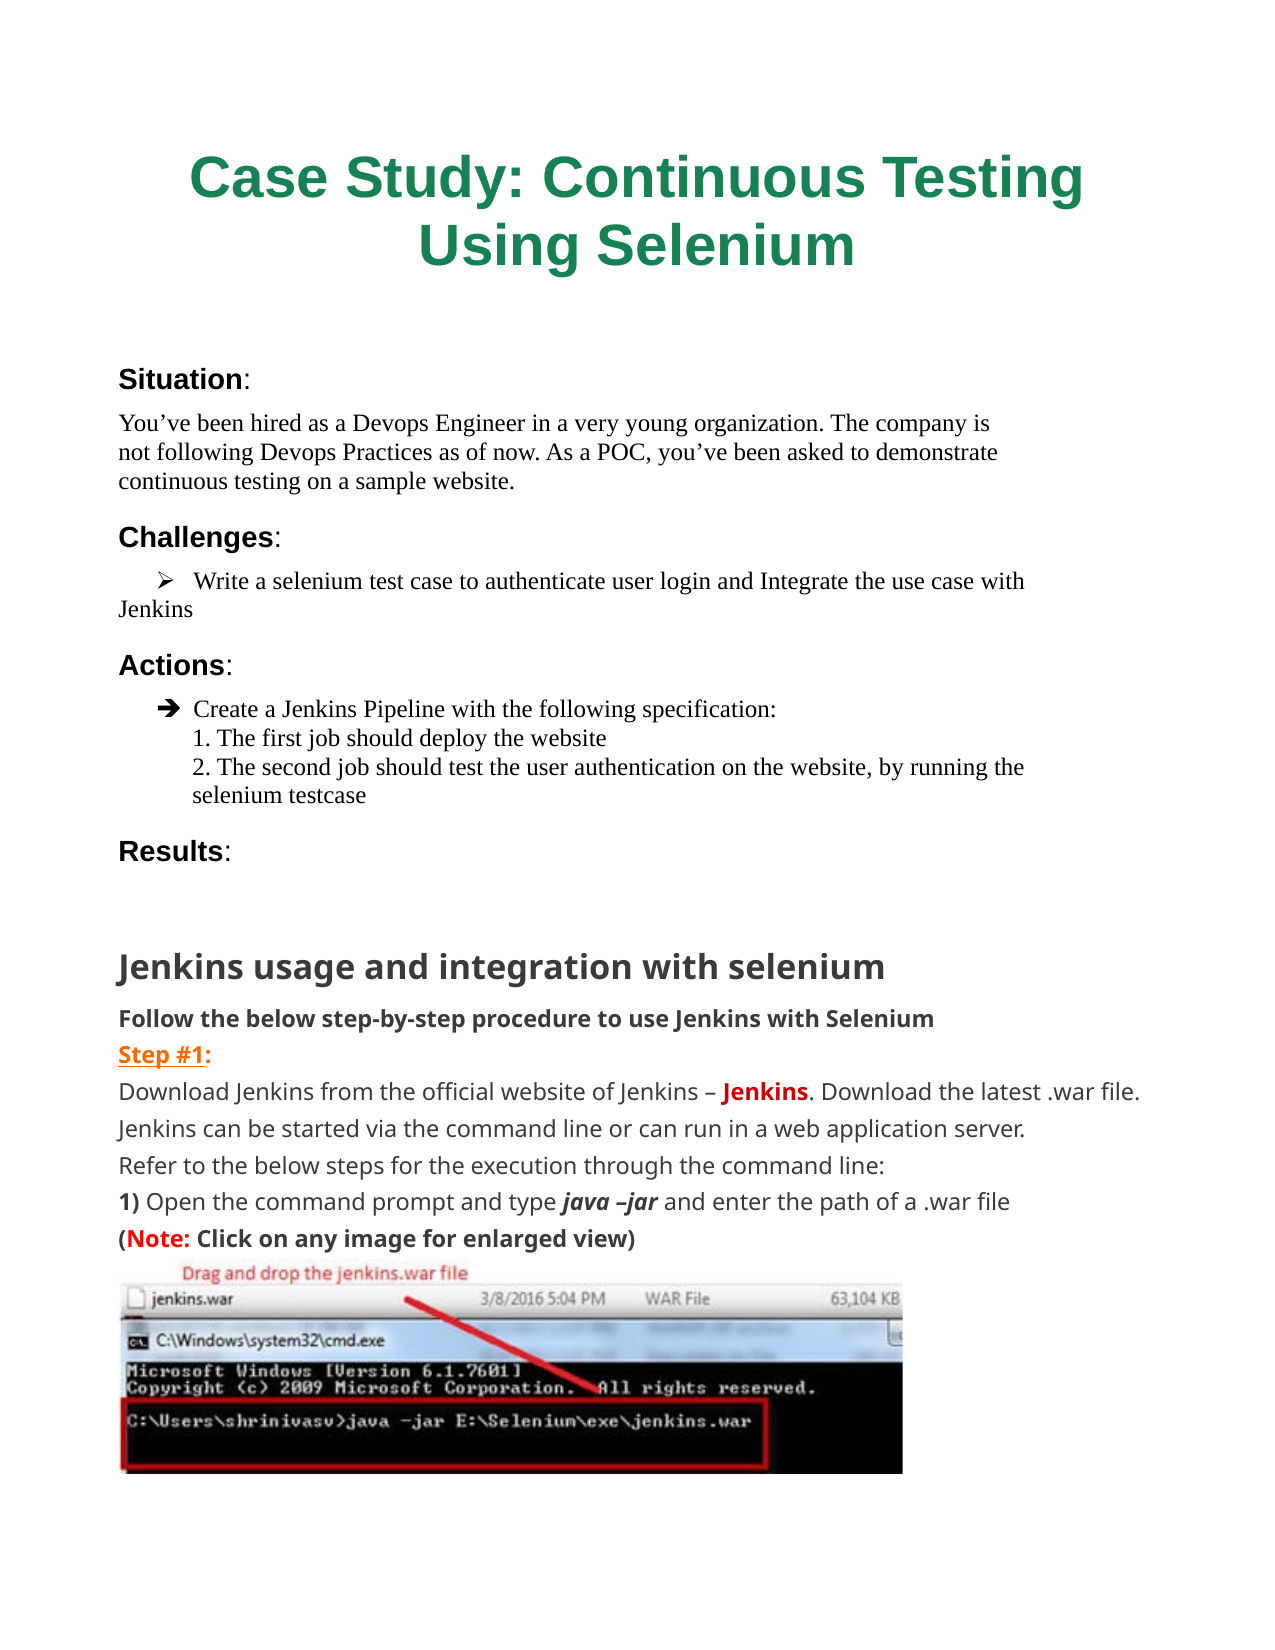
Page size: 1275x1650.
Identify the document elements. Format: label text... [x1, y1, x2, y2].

text continuous testing on a sample website. [118, 466, 1157, 495]
subtitle Situation: [118, 362, 1157, 396]
text Follow the below step-by-step procedure to use Jenkins with Selenium [118, 1002, 1157, 1034]
text 1) Open the command prompt and type java –jar and enter the path of a .war file [118, 1186, 1157, 1218]
list Write a selenium test case to authenticate user login and Integrate the use case with [156, 566, 1157, 594]
subtitle Actions: [118, 648, 1157, 682]
text You’ve been hired as a Devops Engineer in a very young organization. The company is [118, 408, 1157, 437]
picture [118, 1259, 903, 1474]
text not following Devops Practices as of now. As a POC, you’ve been asked to demonstrate [118, 437, 1157, 466]
text Step #1: [118, 1039, 1157, 1071]
text Refer to the below steps for the execution through the command line: [118, 1149, 1157, 1181]
title Case Study: Continuous Testing Using Selenium [118, 143, 1157, 277]
text (Note: Click on any image for enlarged view) [118, 1222, 1157, 1254]
text Download Jenkins from the official website of Jenkins – Jenkins. Download the latest .war file. Jenkins can be started via the command line or can run in a web application server. [118, 1075, 1157, 1144]
list Create a Jenkins Pipeline with the following specification: [156, 694, 1157, 723]
subtitle Results: [118, 834, 1157, 868]
subtitle Jenkins usage and integration with selenium [118, 942, 1157, 989]
subtitle Challenges: [118, 520, 1157, 553]
text Jenkins [118, 594, 1157, 623]
text 1. The first job should deploy the website [118, 723, 1157, 752]
text selenium testcase [118, 781, 1157, 809]
text 2. The second job should test the user authentication on the website, by running the [118, 752, 1157, 781]
